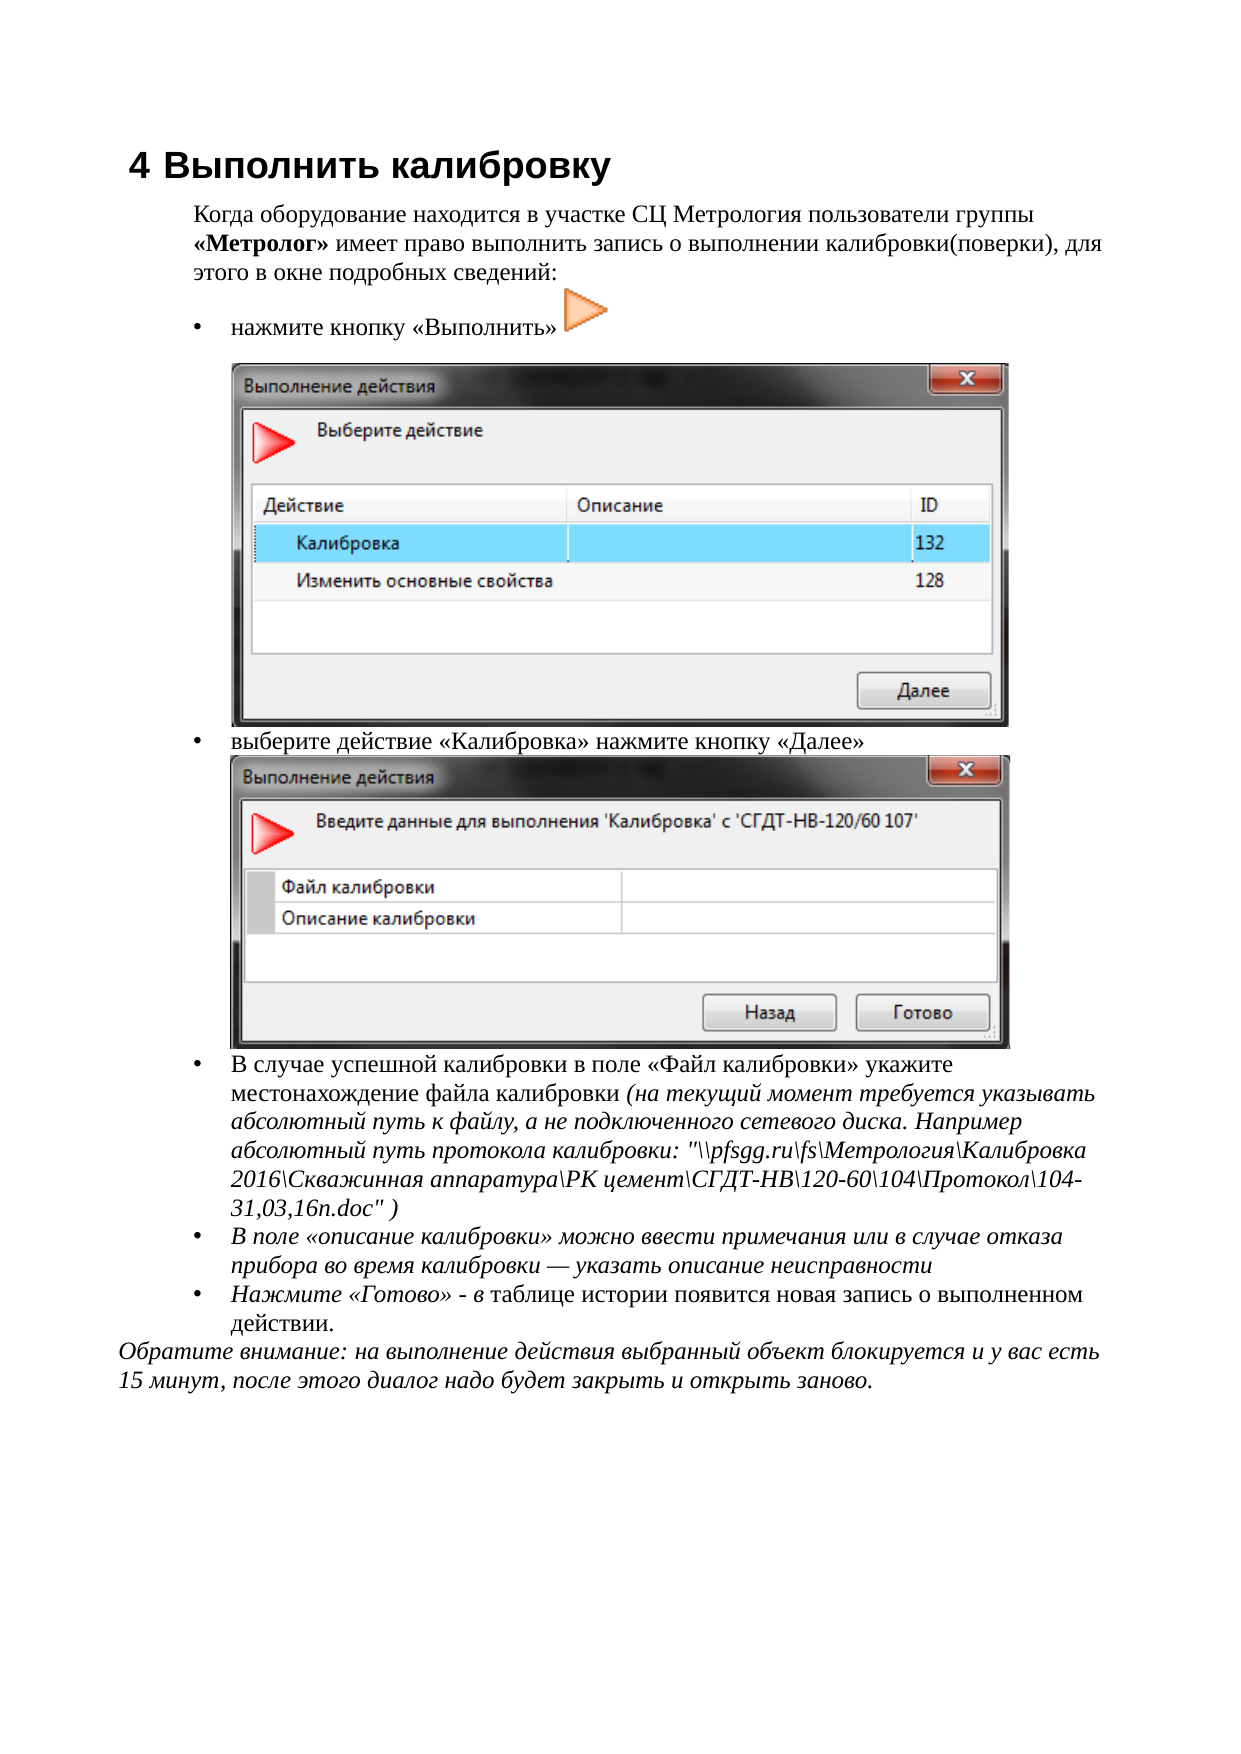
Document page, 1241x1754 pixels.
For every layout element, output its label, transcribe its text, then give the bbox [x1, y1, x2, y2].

list В поле «описание калибровки» можно ввести примечания или в случае отказа прибора во время калибровки — указать описание неисправности [193, 1221, 1122, 1279]
subtitle Выполнить калибровку [118, 143, 1122, 187]
list Нажмите «Готово» - в таблице истории появится новая запись о выполненном действии. [193, 1279, 1122, 1336]
text Обратите внимание: на выполнение действия выбранный объект блокируется и у вас есть 15 минут, после этого диалог надо будет закрыть и открыть заново. [118, 1336, 1122, 1394]
list нажмите кнопку «Выполнить» [193, 286, 1122, 341]
list В случае успешной калибровки в поле «Файл калибровки» укажите местонахождение файла калибровки (на текущий момент требуется указывать абсолютный путь к файлу, а не подключенного сетевого диска. Например абсолютный путь протокола калибровки: "\\pfsgg.ru\fs\Метрология\Калибровка 2016\Скважинная аппаратура\РК цемент\СГДТ-НВ\120-60\104\Протокол\104-31,03,16п.doc" ) [193, 755, 1122, 1221]
list выберите действие «Калибровка» нажмите кнопку «Далее» [193, 341, 1122, 755]
list Когда оборудование находится в участке СЦ Метрология пользователи группы «Метролог» имеет право выполнить запись о выполнении калибровки(поверки), для этого в окне подробных сведений: [156, 199, 1122, 286]
picture [563, 285, 614, 336]
picture [230, 755, 1011, 1049]
picture [231, 363, 1009, 727]
